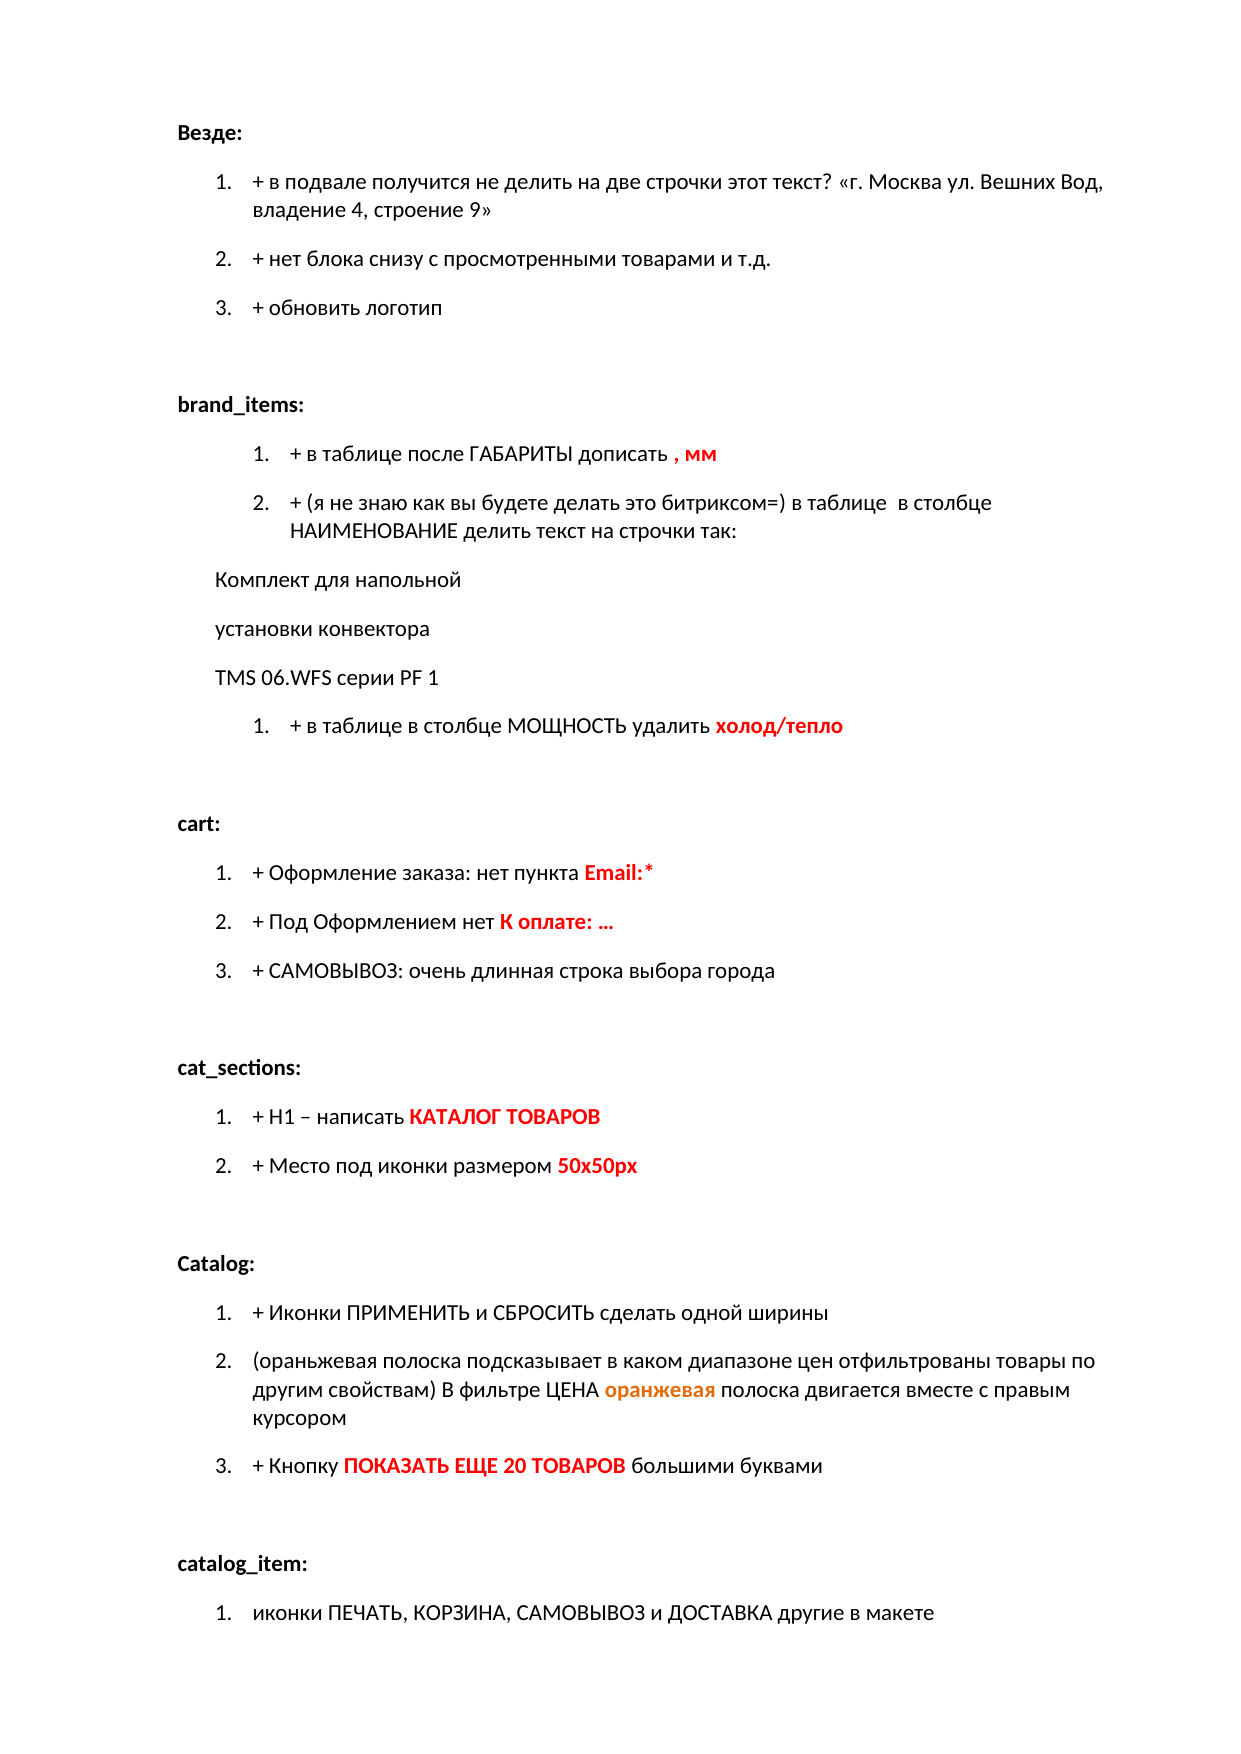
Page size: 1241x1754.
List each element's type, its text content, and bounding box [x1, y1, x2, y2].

text brand_items: [177, 390, 1152, 418]
list + (я не знаю как вы будете делать это битриксом=) в таблице в столбце НАИМЕНОВАНИЕ делить текст на строчки так: [252, 488, 1152, 544]
text cart: [177, 809, 1152, 837]
list + обновить логотип [215, 293, 1152, 321]
list + Кнопку показать еще 20 товаров большими буквами [215, 1452, 1152, 1479]
list иконки ПЕЧАТЬ, КОРЗИНА, САМОВЫВОЗ и ДОСТАВКА другие в макете [215, 1598, 1152, 1626]
text TMS 06.WFS серии PF 1 [215, 663, 1152, 691]
list + в таблице после ГАБАРИТЫ дописать , мм [252, 439, 1152, 467]
list + в таблице в столбце МОЩНОСТЬ удалить холод/тепло [252, 712, 1152, 739]
list + Место под иконки размером 50x50px [215, 1151, 1152, 1179]
list + Под Оформлением нет К оплате: … [215, 907, 1152, 935]
list + в подвале получится не делить на две строчки этот текст? «г. Москва ул. Вешних Вод, владение 4, строение 9» [215, 167, 1152, 223]
list + H1 – написать КАТАЛОГ ТОВАРОВ [215, 1102, 1152, 1130]
list + Оформление заказа: нет пункта Email:* [215, 858, 1152, 886]
text Везде: [177, 118, 1152, 146]
text cat_sections: [177, 1053, 1152, 1082]
list + САМОВЫВОЗ: очень длинная строка выбора города [215, 956, 1152, 984]
list + Иконки ПРИМЕНИТЬ и СБРОСИТЬ сделать одной ширины [215, 1298, 1152, 1326]
text Комплект для напольной [215, 565, 1152, 593]
text установки конвектора [215, 614, 1152, 642]
list (ораньжевая полоска подсказывает в каком диапазоне цен отфильтрованы товары по другим свойствам) В фильтре ЦЕНА оранжевая полоска двигается вместе с правым курсором [215, 1347, 1152, 1431]
text Catalog: [177, 1249, 1152, 1277]
list + нет блока снизу с просмотренными товарами и т.д. [215, 244, 1152, 272]
text catalog_item: [177, 1549, 1152, 1577]
